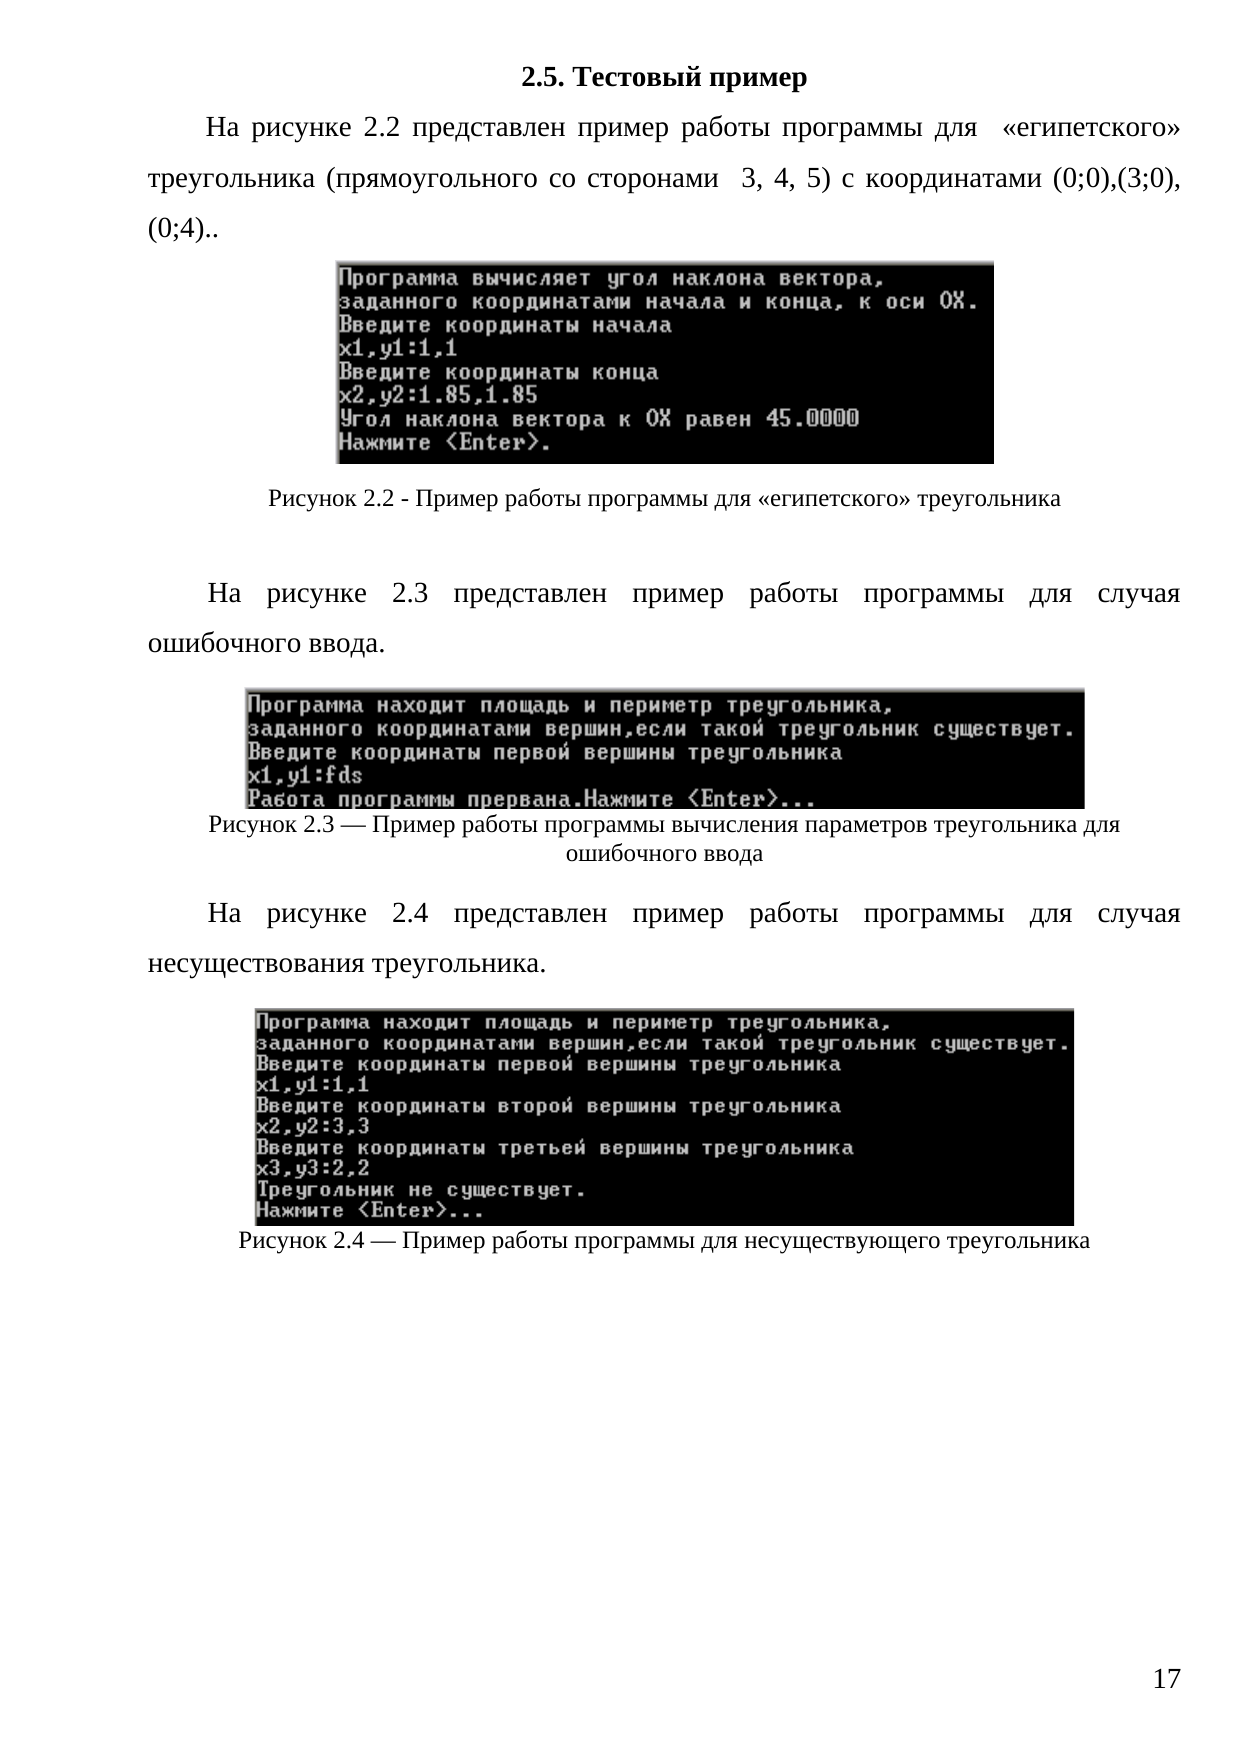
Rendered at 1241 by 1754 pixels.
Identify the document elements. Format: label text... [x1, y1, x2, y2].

picture [335, 260, 994, 464]
picture [254, 1008, 1075, 1226]
text На рисунке 2.4 представлен пример работы программы для случая несуществования треугольника. [148, 895, 1181, 979]
text Рисунок 2.2 - Пример работы программы для «египетского» треугольника [148, 483, 1181, 512]
text Рисунок 2.3 — Пример работы программы вычисления параметров треугольника для ошибочного ввода [148, 688, 1181, 866]
subtitle 2.5. Тестовый пример [207, 59, 1122, 93]
text На рисунке 2.2 представлен пример работы программы для «египетского» треугольника (прямоугольного со сторонами 3, 4, 5) с координатами (0;0),(3;0),(0;4).. [148, 109, 1181, 243]
text Рисунок 2.4 — Пример работы программы для несуществующего треугольника [148, 1008, 1181, 1254]
text На рисунке 2.3 представлен пример работы программы для случая ошибочного ввода. [148, 575, 1181, 658]
picture [244, 687, 1085, 809]
